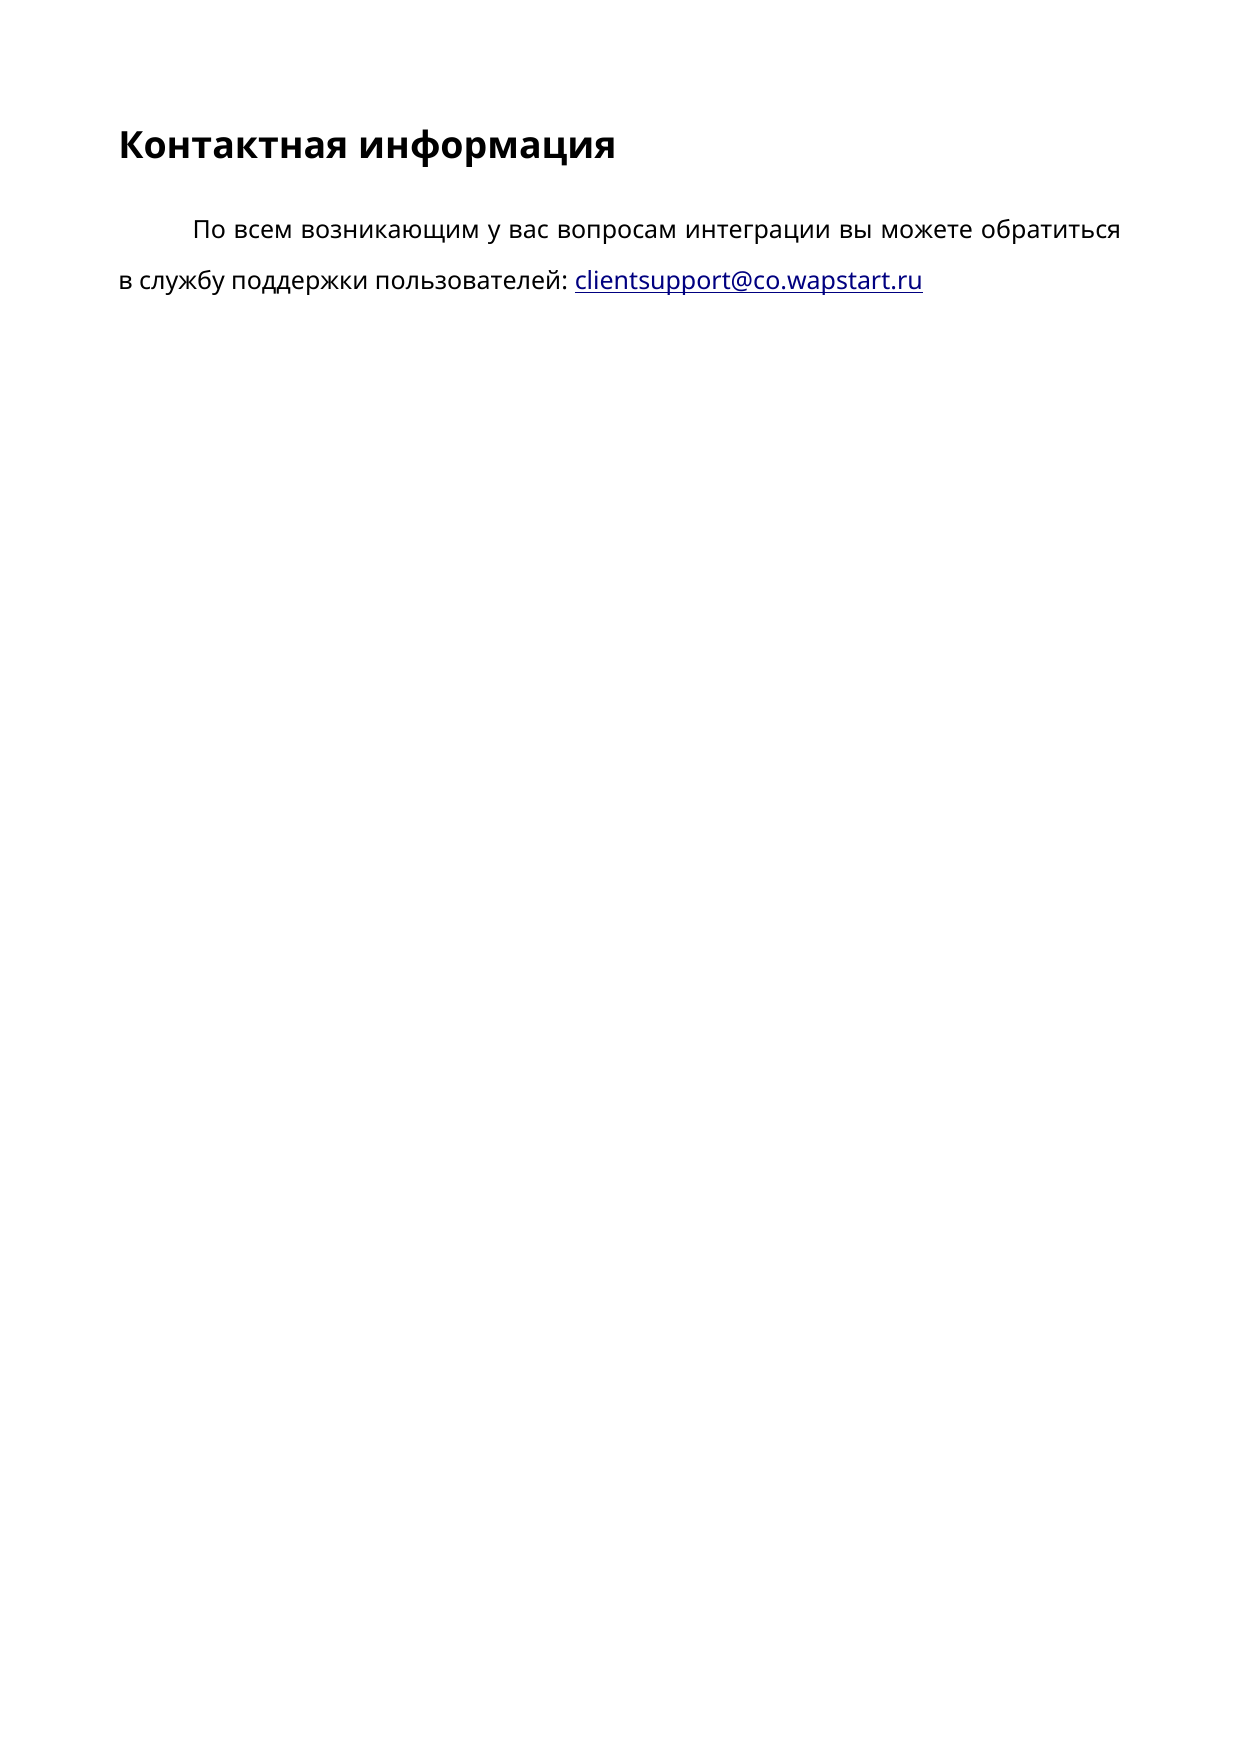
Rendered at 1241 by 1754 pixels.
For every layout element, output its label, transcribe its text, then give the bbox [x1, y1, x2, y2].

text По всем возникающим у вас вопросам интеграции вы можете обратиться в службу поддержки пользователей: clientsupport@co.wapstart.ru [118, 212, 1122, 297]
subtitle Контактная информация [118, 118, 1122, 169]
